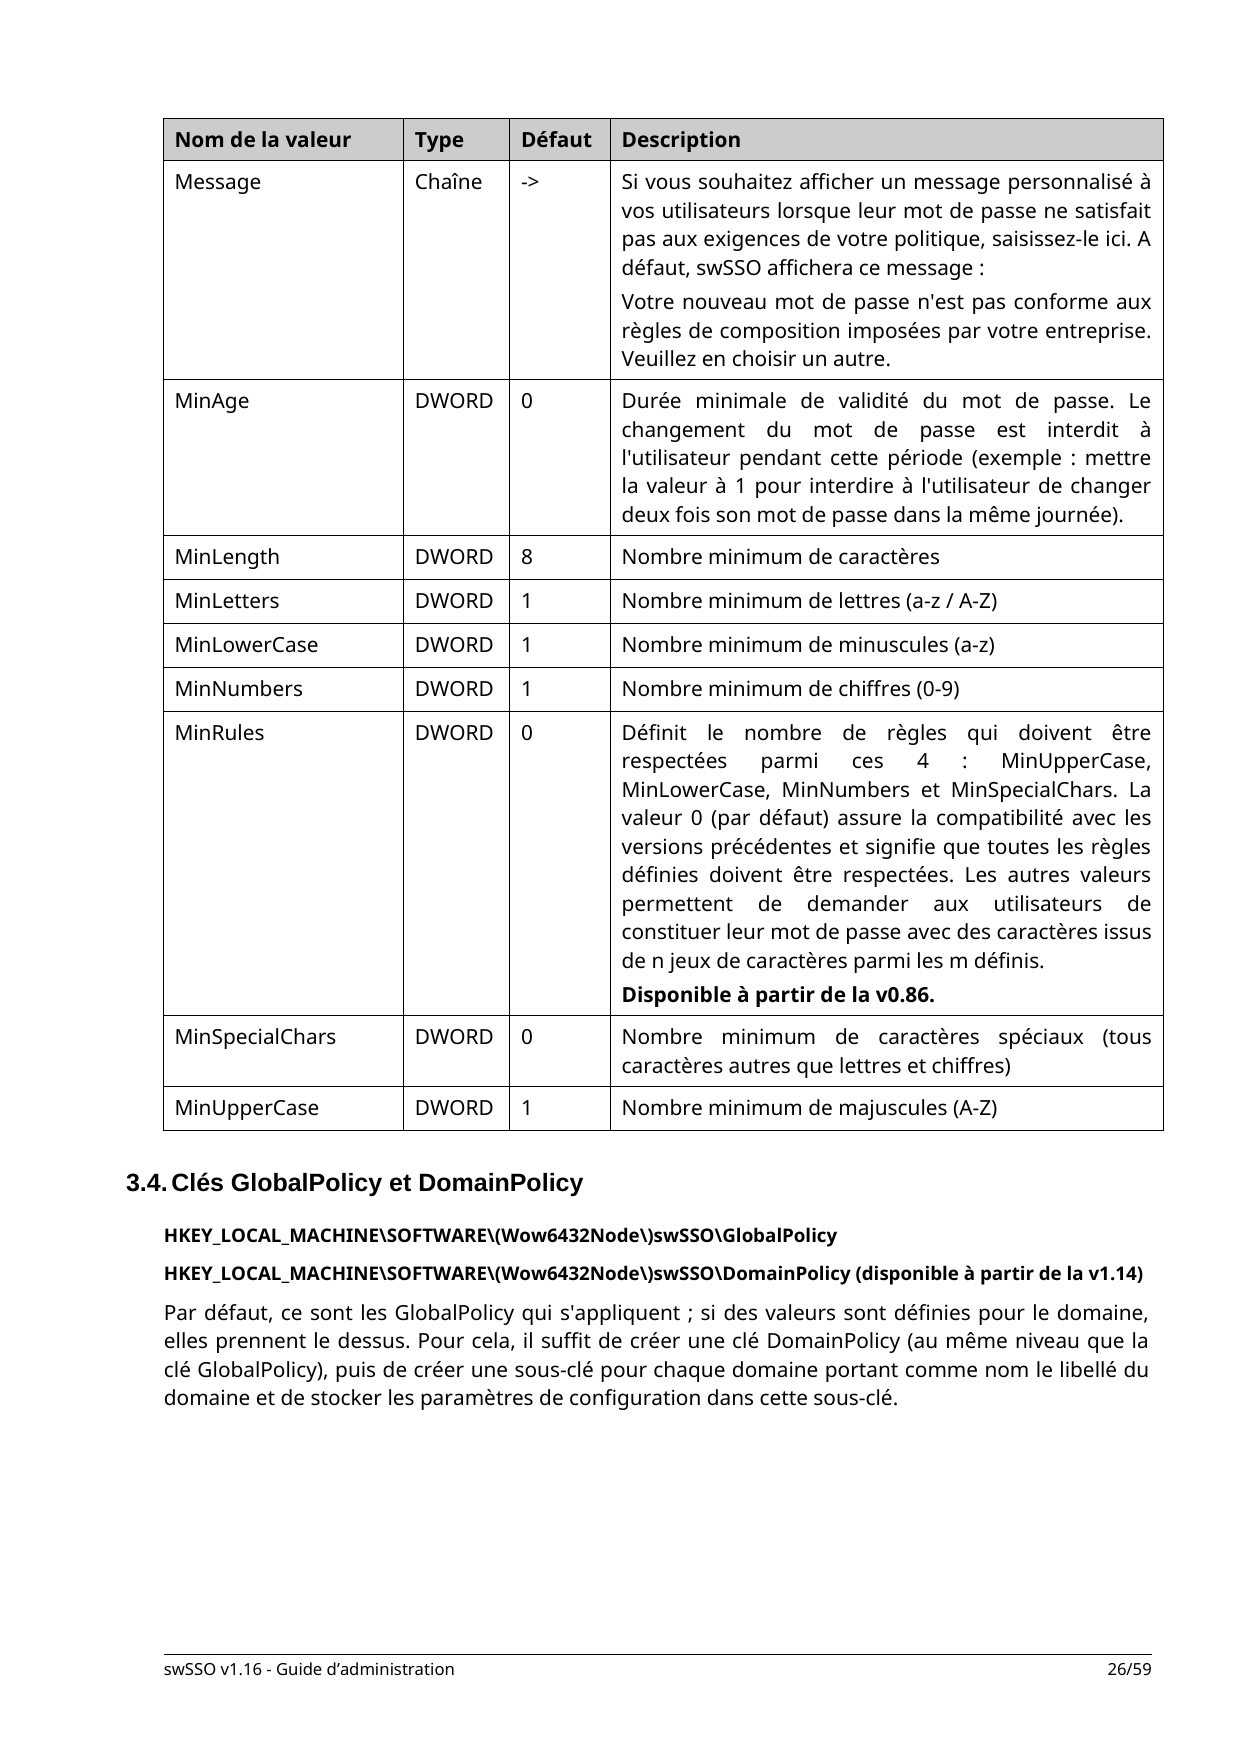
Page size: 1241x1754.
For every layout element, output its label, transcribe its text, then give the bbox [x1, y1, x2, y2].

table_cell 8 [510, 536, 610, 579]
table_cell DWORD [404, 536, 509, 579]
subtitle Clés GlobalPolicy et DomainPolicy [126, 1168, 1152, 1197]
table_cell 1 [510, 1087, 610, 1129]
table_cell Nombre minimum de minuscules (a-z) [611, 624, 1163, 667]
table_cell -> [510, 161, 610, 379]
table_header Défaut [510, 119, 610, 160]
table_cell DWORD [404, 1087, 509, 1129]
table_cell DWORD [404, 580, 509, 623]
table_cell MinUpperCase [164, 1087, 403, 1129]
table_cell 0 [510, 1016, 610, 1086]
text HKEY_LOCAL_MACHINE\SOFTWARE\(Wow6432Node\)swSSO\GlobalPolicy [164, 1222, 1152, 1247]
table_cell 1 [510, 624, 610, 667]
table_cell DWORD [404, 1016, 509, 1086]
table_cell Nombre minimum de lettres (a-z / A-Z) [611, 580, 1163, 623]
table_cell MinLength [164, 536, 403, 579]
table_cell DWORD [404, 668, 509, 711]
table_cell Nombre minimum de majuscules (A-Z) [611, 1087, 1163, 1129]
table_cell 1 [510, 668, 610, 711]
table_cell Chaîne [404, 161, 509, 379]
table_cell DWORD [404, 624, 509, 667]
table_cell Message [164, 161, 403, 379]
table_cell MinNumbers [164, 668, 403, 711]
table_cell 0 [510, 712, 610, 1015]
table_cell Nombre minimum de chiffres (0-9) [611, 668, 1163, 711]
table_cell MinRules [164, 712, 403, 1015]
table_cell 1 [510, 580, 610, 623]
table_cell Si vous souhaitez afficher un message personnalisé à vos utilisateurs lorsque leur mot de passe ne satisfait pas aux exigences de votre politique, saisissez-le ici. A défaut, swSSO affichera ce message : Votre nouveau mot de passe n'est pas conforme aux règles de composition imposées par votre entreprise. Veuillez en choisir un autre. [611, 161, 1163, 379]
table_header Nom de la valeur [164, 119, 403, 160]
table_cell DWORD [404, 380, 509, 535]
table_cell 0 [510, 380, 610, 535]
table_cell Nombre minimum de caractères spéciaux (tous caractères autres que lettres et chiffres) [611, 1016, 1163, 1086]
table_cell MinAge [164, 380, 403, 535]
table_cell Définit le nombre de règles qui doivent être respectées parmi ces 4 : MinUpperCase, MinLowerCase, MinNumbers et MinSpecialChars. La valeur 0 (par défaut) assure la compatibilité avec les versions précédentes et signifie que toutes les règles définies doivent être respectées. Les autres valeurs permettent de demander aux utilisateurs de constituer leur mot de passe avec des caractères issus de n jeux de caractères parmi les m définis. Disponible à partir de la v0.86. [611, 712, 1163, 1015]
table_header Type [404, 119, 509, 160]
table_cell MinLowerCase [164, 624, 403, 667]
table_header Description [611, 119, 1163, 160]
table_cell Durée minimale de validité du mot de passe. Le changement du mot de passe est interdit à l'utilisateur pendant cette période (exemple : mettre la valeur à 1 pour interdire à l'utilisateur de changer deux fois son mot de passe dans la même journée). [611, 380, 1163, 535]
table_cell Nombre minimum de caractères [611, 536, 1163, 579]
table_cell DWORD [404, 712, 509, 1015]
text HKEY_LOCAL_MACHINE\SOFTWARE\(Wow6432Node\)swSSO\DomainPolicy (disponible à partir de la v1.14) [164, 1260, 1152, 1285]
table_cell MinSpecialChars [164, 1016, 403, 1086]
text Par défaut, ce sont les GlobalPolicy qui s'appliquent ; si des valeurs sont définies pour le domaine, elles prennent le dessus. Pour cela, il suffit de créer une clé DomainPolicy (au même niveau que la clé GlobalPolicy), puis de créer une sous-clé pour chaque domaine portant comme nom le libellé du domaine et de stocker les paramètres de configuration dans cette sous-clé. [164, 1298, 1152, 1412]
table_cell MinLetters [164, 580, 403, 623]
